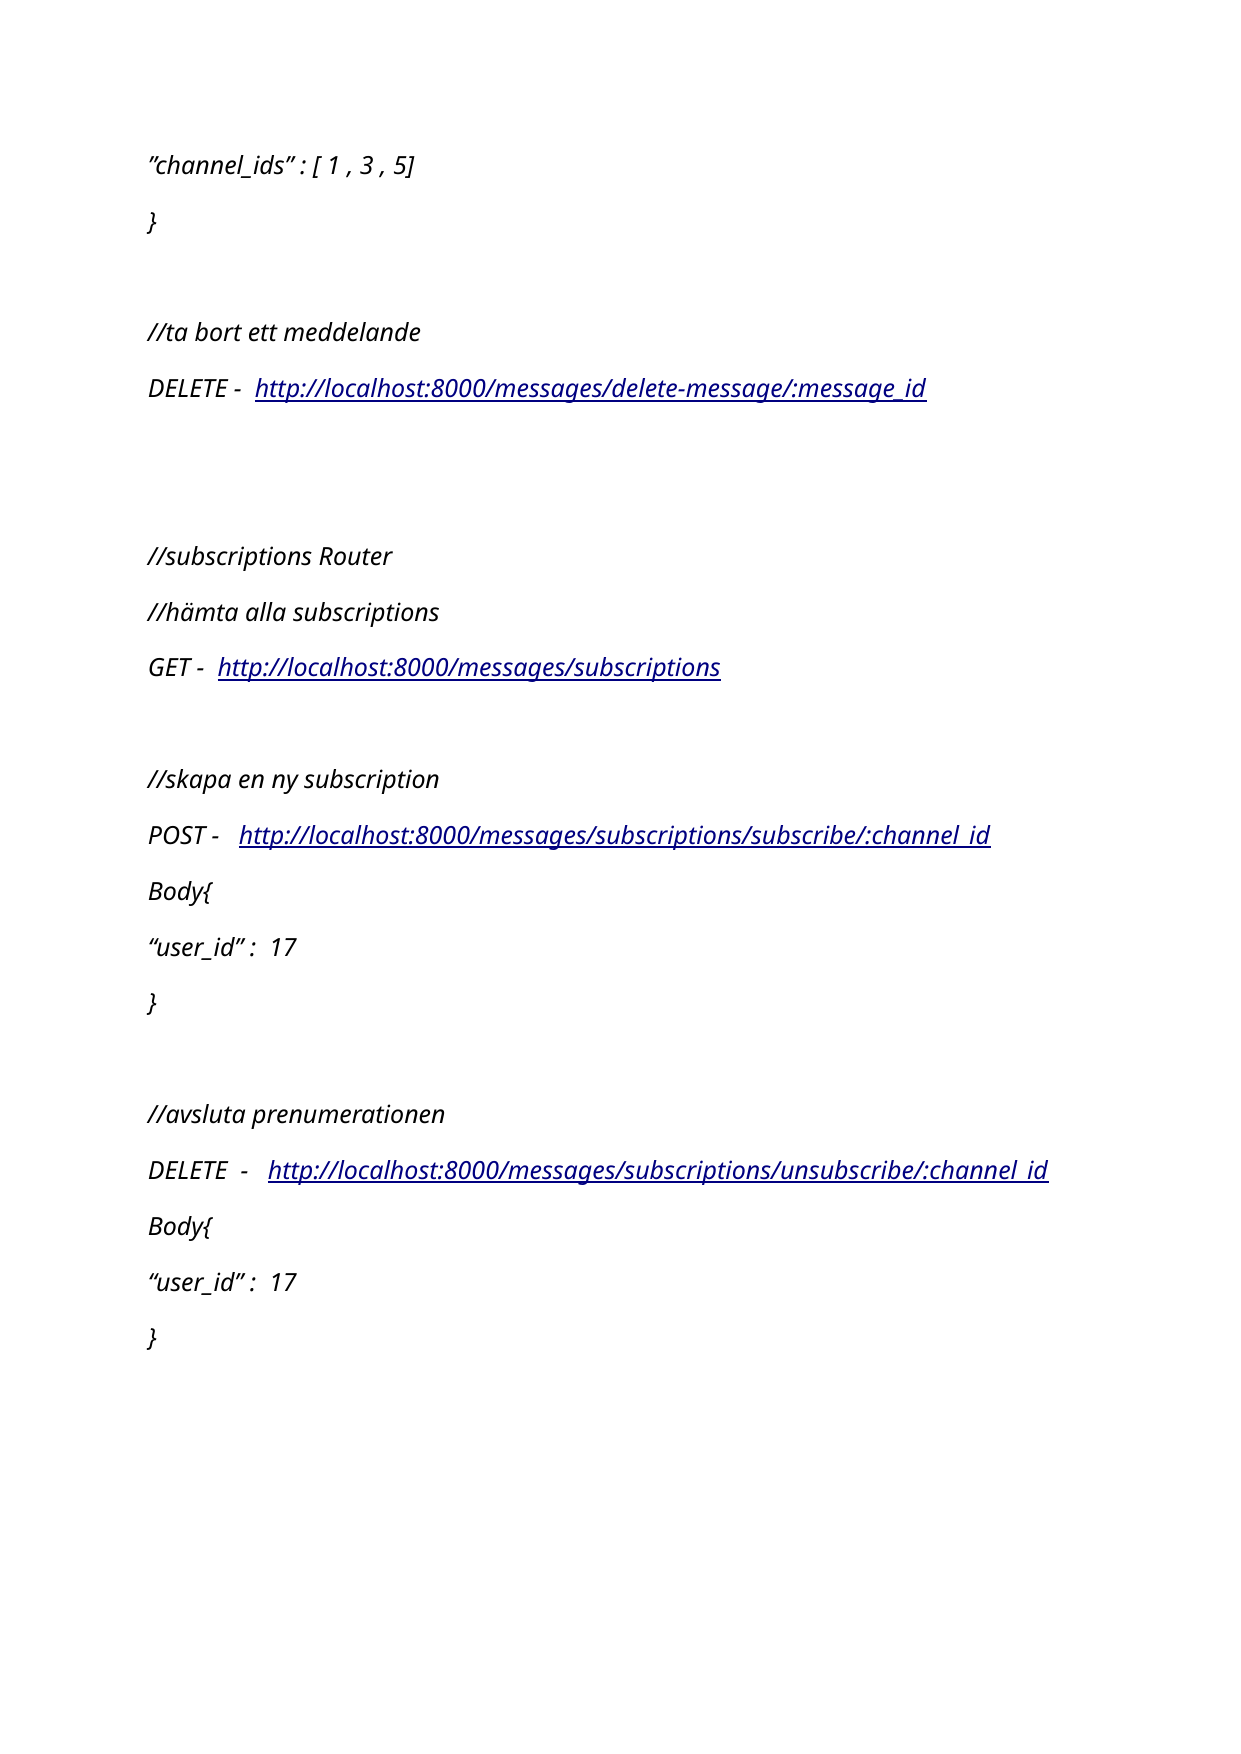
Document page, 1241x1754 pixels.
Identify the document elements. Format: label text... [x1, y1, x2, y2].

text //subscriptions Router [148, 538, 1093, 572]
text POST - http://localhost:8000/messages/subscriptions/subscribe/:channel_id [148, 818, 1093, 852]
text DELETE - http://localhost:8000/messages/subscriptions/unsubscribe/:channel_id [148, 1153, 1093, 1187]
text //hämta alla subscriptions [148, 594, 1093, 628]
text //avsluta prenumerationen [148, 1097, 1093, 1131]
text Body{ [148, 873, 1093, 907]
text “user_id” : 17 [148, 929, 1093, 963]
text ”channel_ids” : [ 1 , 3 , 5] [148, 148, 1093, 182]
text } [148, 1320, 1093, 1354]
text } [148, 985, 1093, 1019]
text //ta bort ett meddelande [148, 315, 1093, 349]
text Body{ [148, 1208, 1093, 1242]
text DELETE - http://localhost:8000/messages/delete-message/:message_id [148, 371, 1093, 405]
text “user_id” : 17 [148, 1264, 1093, 1298]
text GET - http://localhost:8000/messages/subscriptions [148, 650, 1093, 684]
text } [148, 203, 1093, 237]
text //skapa en ny subscription [148, 762, 1093, 796]
